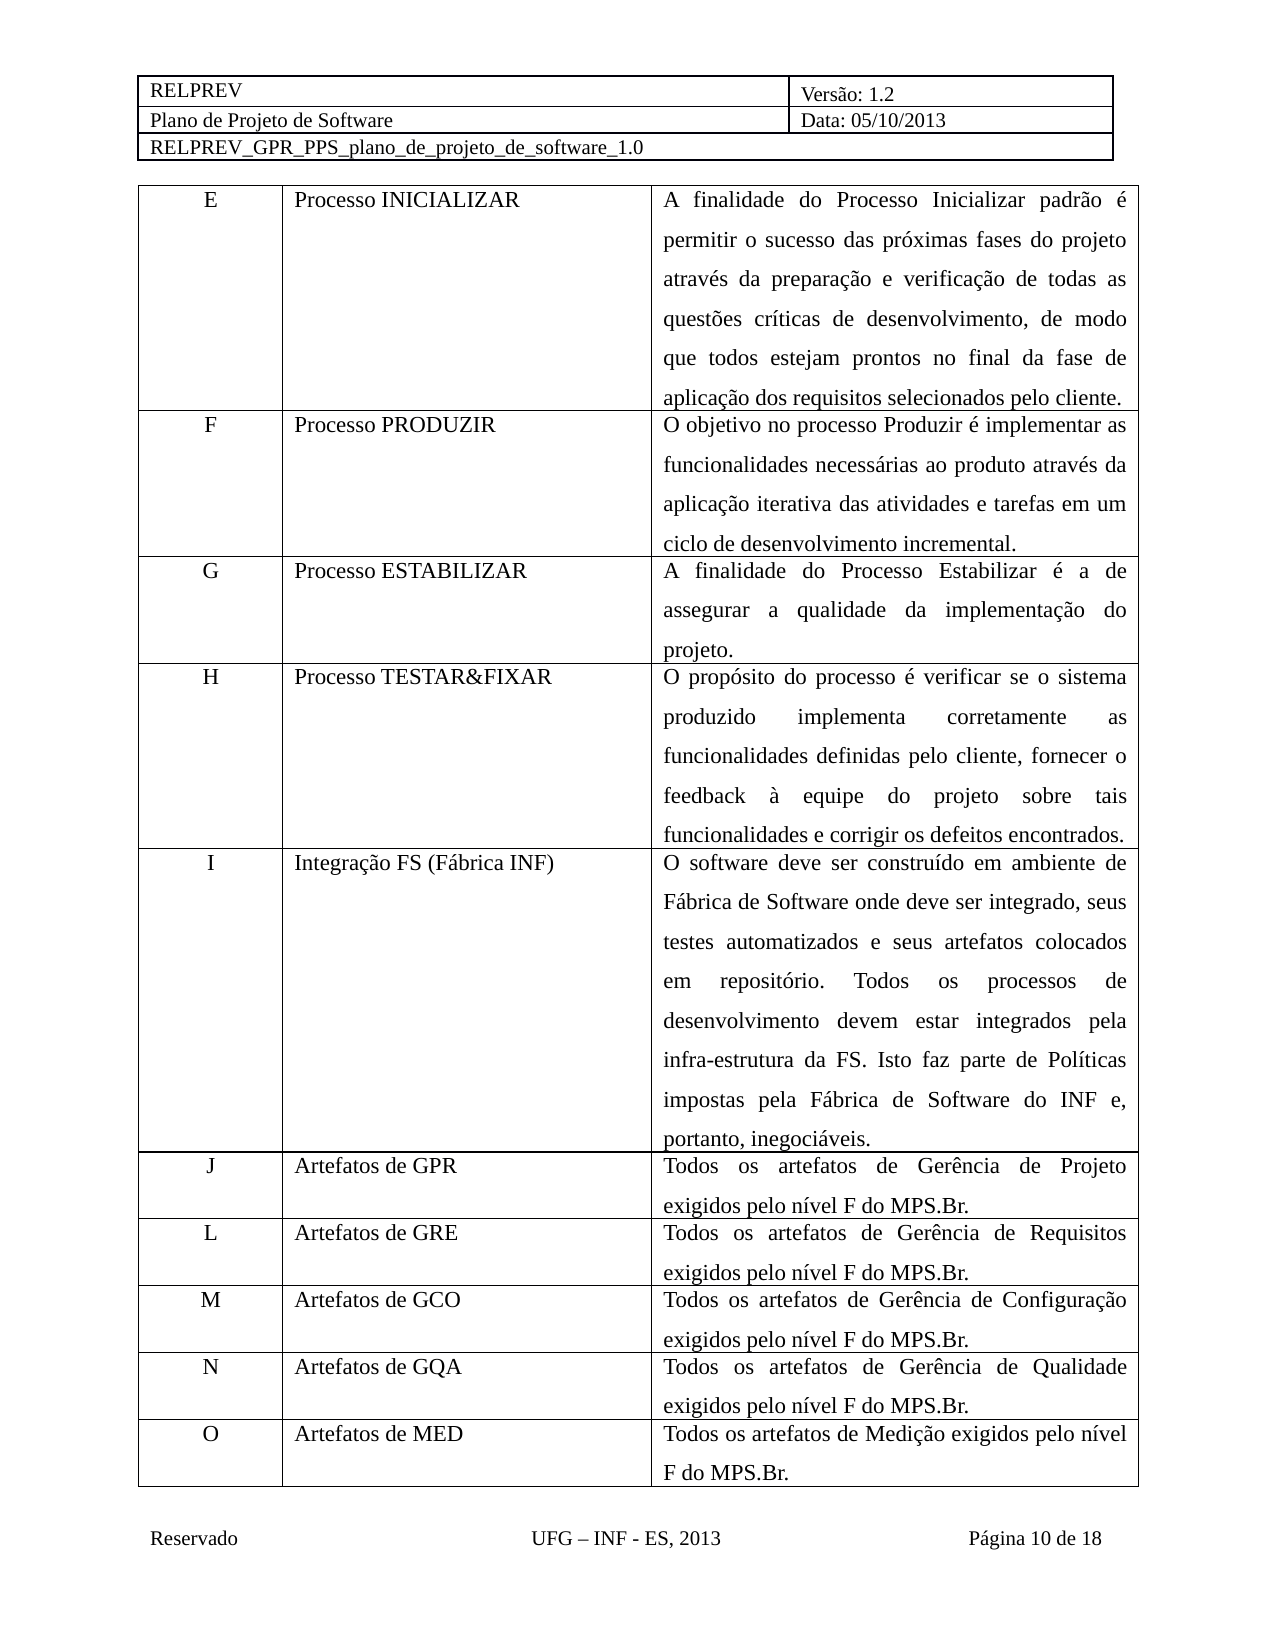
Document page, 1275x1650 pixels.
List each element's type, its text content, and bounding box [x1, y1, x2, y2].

table_cell Todos os artefatos de Gerência de Projeto exigidos pelo nível F do MPS.Br. [652, 1153, 1138, 1218]
table_cell Processo INICIALIZAR [283, 186, 651, 410]
table_cell L [139, 1219, 282, 1285]
table_cell Artefatos de GRE [283, 1219, 651, 1285]
table_cell A finalidade do Processo Estabilizar é a de assegurar a qualidade da implementação do projeto. [652, 557, 1138, 662]
table_cell O [139, 1420, 282, 1486]
table_cell A finalidade do Processo Inicializar padrão é permitir o sucesso das próximas fases do projeto através da preparação e verificação de todas as questões críticas de desenvolvimento, de modo que todos estejam prontos no final da fase de aplicação dos requisitos selecionados pelo cliente. [652, 186, 1138, 410]
table_cell Artefatos de GQA [283, 1353, 651, 1419]
table_cell Processo ESTABILIZAR [283, 557, 651, 662]
table_cell N [139, 1353, 282, 1419]
table_cell O objetivo no processo Produzir é implementar as funcionalidades necessárias ao produto através da aplicação iterativa das atividades e tarefas em um ciclo de desenvolvimento incremental. [652, 411, 1138, 556]
table_cell H [139, 664, 282, 848]
table_cell Processo TESTAR&FIXAR [283, 664, 651, 848]
table_cell Todos os artefatos de Gerência de Requisitos exigidos pelo nível F do MPS.Br. [652, 1219, 1138, 1285]
table_cell Todos os artefatos de Gerência de Qualidade exigidos pelo nível F do MPS.Br. [652, 1353, 1138, 1419]
table_cell E [139, 186, 282, 410]
table_cell Artefatos de MED [283, 1420, 651, 1486]
table_cell M [139, 1286, 282, 1352]
table_cell Todos os artefatos de Medição exigidos pelo nível F do MPS.Br. [652, 1420, 1138, 1486]
table_cell J [139, 1153, 282, 1218]
table_cell F [139, 411, 282, 556]
table_cell Artefatos de GPR [283, 1153, 651, 1218]
table_cell O software deve ser construído em ambiente de Fábrica de Software onde deve ser integrado, seus testes automatizados e seus artefatos colocados em repositório. Todos os processos de desenvolvimento devem estar integrados pela infra-estrutura da FS. Isto faz parte de Políticas impostas pela Fábrica de Software do INF e, portanto, inegociáveis. [652, 849, 1138, 1151]
table_cell I [139, 849, 282, 1151]
table_cell Todos os artefatos de Gerência de Configuração exigidos pelo nível F do MPS.Br. [652, 1286, 1138, 1352]
table_cell Processo PRODUZIR [283, 411, 651, 556]
table_cell O propósito do processo é verificar se o sistema produzido implementa corretamente as funcionalidades definidas pelo cliente, fornecer o feedback à equipe do projeto sobre tais funcionalidades e corrigir os defeitos encontrados. [652, 664, 1138, 848]
table_cell G [139, 557, 282, 662]
table_cell Integração FS (Fábrica INF) [283, 849, 651, 1151]
table_cell Artefatos de GCO [283, 1286, 651, 1352]
